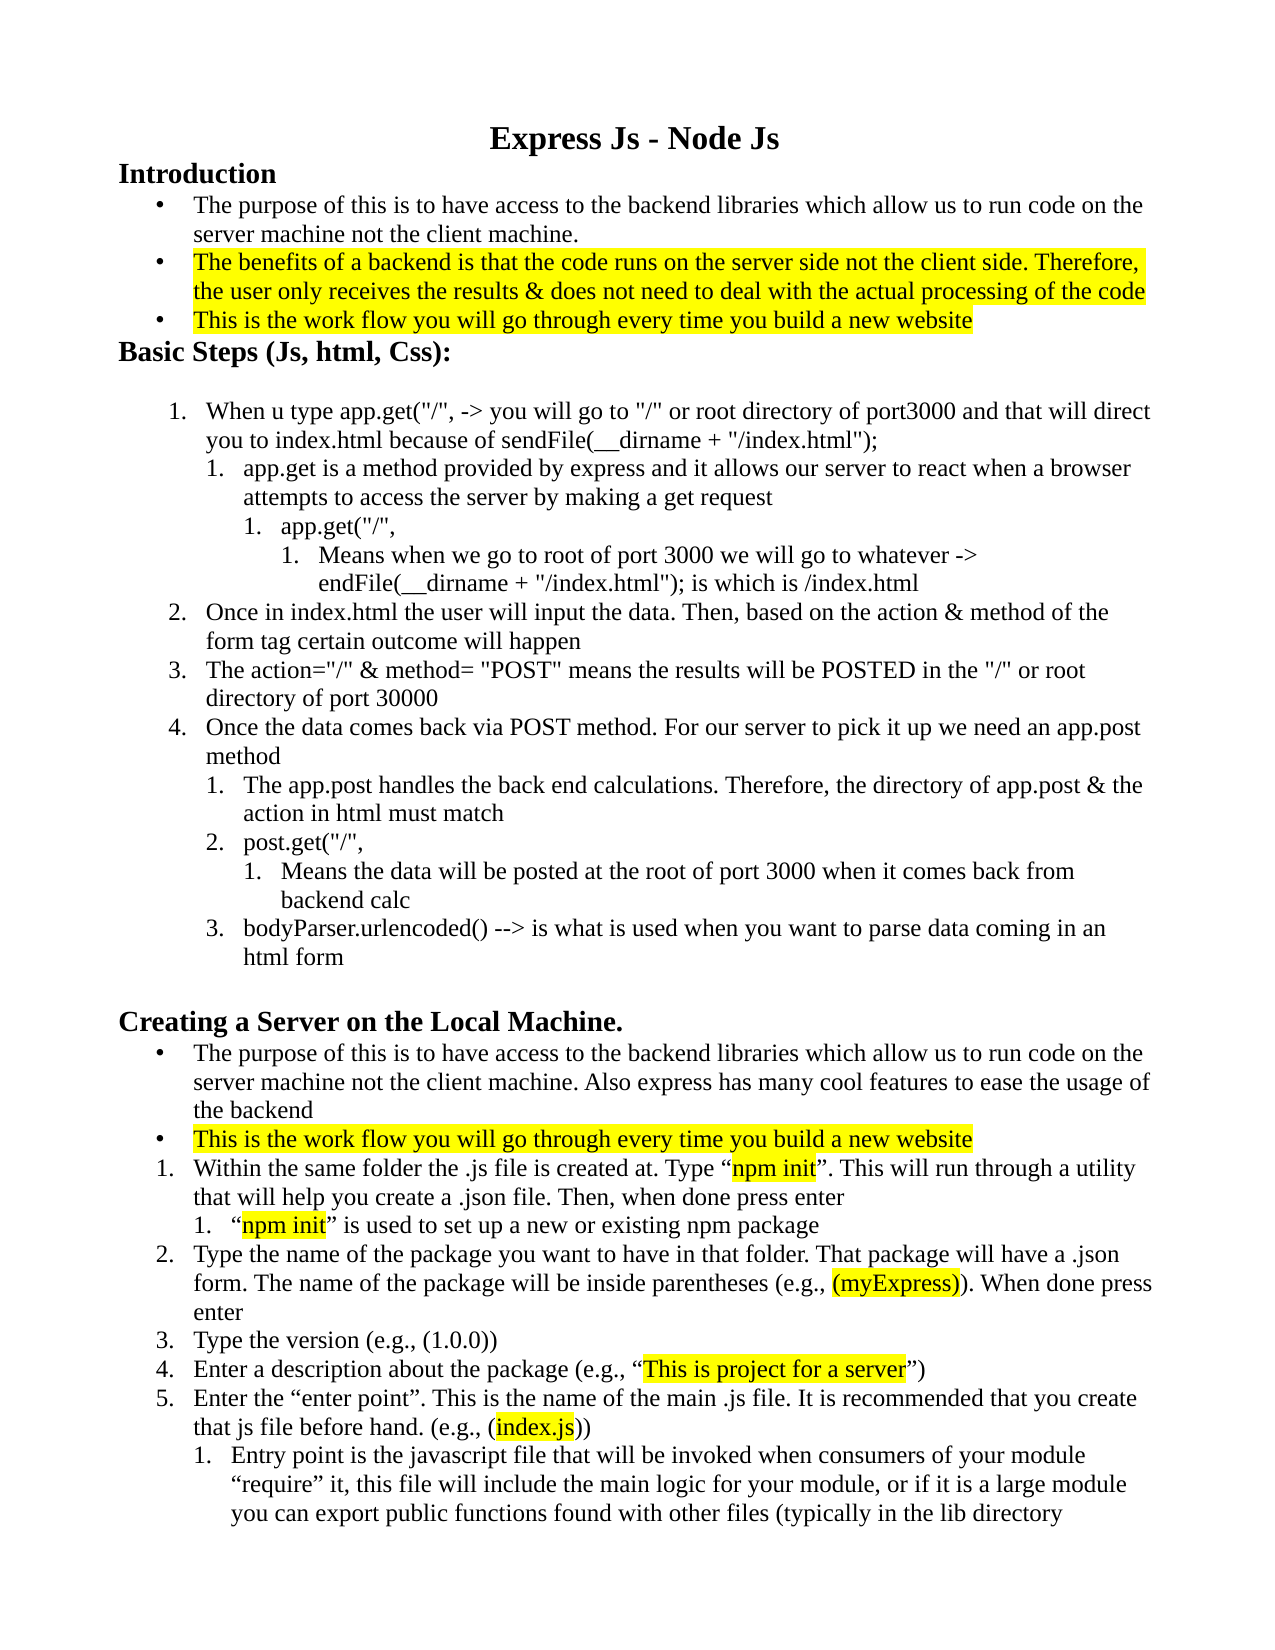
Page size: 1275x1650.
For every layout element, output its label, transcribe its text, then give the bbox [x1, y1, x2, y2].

list Means when we go to root of port 3000 we will go to whatever -> endFile(__dirname + "/index.html"); is which is /index.html [281, 540, 1157, 597]
list Type the version (e.g., (1.0.0)) [156, 1326, 1157, 1354]
list Once the data comes back via POST method. For our server to pick it up we need an app.post method [168, 712, 1157, 770]
list The app.post handles the back end calculations. Therefore, the directory of app.post & the action in html must match [206, 770, 1157, 827]
list Enter a description about the package (e.g., “This is project for a server”) [156, 1354, 1157, 1383]
list Within the same folder the .js file is created at. Type “npm init”. This will run through a utility that will help you create a .json file. Then, when done press enter [156, 1153, 1157, 1211]
list app.get("/", [243, 511, 1157, 540]
list Means the data will be posted at the root of port 3000 when it comes back from backend calc [243, 856, 1157, 913]
list Enter the “enter point”. This is the name of the main .js file. It is recommended that you create that js file before hand. (e.g., (index.js)) [156, 1383, 1157, 1441]
text Basic Steps (Js, html, Css): [118, 334, 1157, 367]
text Creating a Server on the Local Machine. [118, 1004, 1157, 1038]
list The purpose of this is to have access to the backend libraries which allow us to run code on the server machine not the client machine. Also express has many cool features to ease the usage of the backend [156, 1038, 1157, 1124]
list The benefits of a backend is that the code runs on the server side not the client side. Therefore, the user only receives the results & does not need to deal with the actual processing of the code [156, 247, 1157, 305]
list The purpose of this is to have access to the backend libraries which allow us to run code on the server machine not the client machine. [156, 190, 1157, 247]
list Entry point is the javascript file that will be invoked when consumers of your module “require” it, this file will include the main logic for your module, or if it is a large module you can export public functions found with other files (typically in the lib directory [193, 1441, 1157, 1527]
text Express Js - Node Js [118, 118, 1157, 156]
list Type the name of the package you want to have in that folder. That package will have a .json form. The name of the package will be inside parentheses (e.g., (myExpress)). When done press enter [156, 1239, 1157, 1326]
list app.get is a method provided by express and it allows our server to react when a browser attempts to access the server by making a get request [206, 453, 1157, 511]
list When u type app.get("/", -> you will go to "/" or root directory of port3000 and that will direct you to index.html because of sendFile(__dirname + "/index.html"); [168, 396, 1157, 453]
list post.get("/", [206, 827, 1157, 856]
list This is the work flow you will go through every time you build a new website [156, 305, 1157, 334]
list The action="/" & method= "POST" means the results will be POSTED in the "/" or root directory of port 30000 [168, 655, 1157, 712]
list Once in index.html the user will input the data. Then, based on the action & method of the form tag certain outcome will happen [168, 597, 1157, 655]
text Introduction [118, 156, 1157, 190]
list This is the work flow you will go through every time you build a new website [156, 1124, 1157, 1153]
list “npm init” is used to set up a new or existing npm package [193, 1211, 1157, 1239]
list bodyParser.urlencoded() --> is what is used when you want to parse data coming in an html form [206, 913, 1157, 971]
